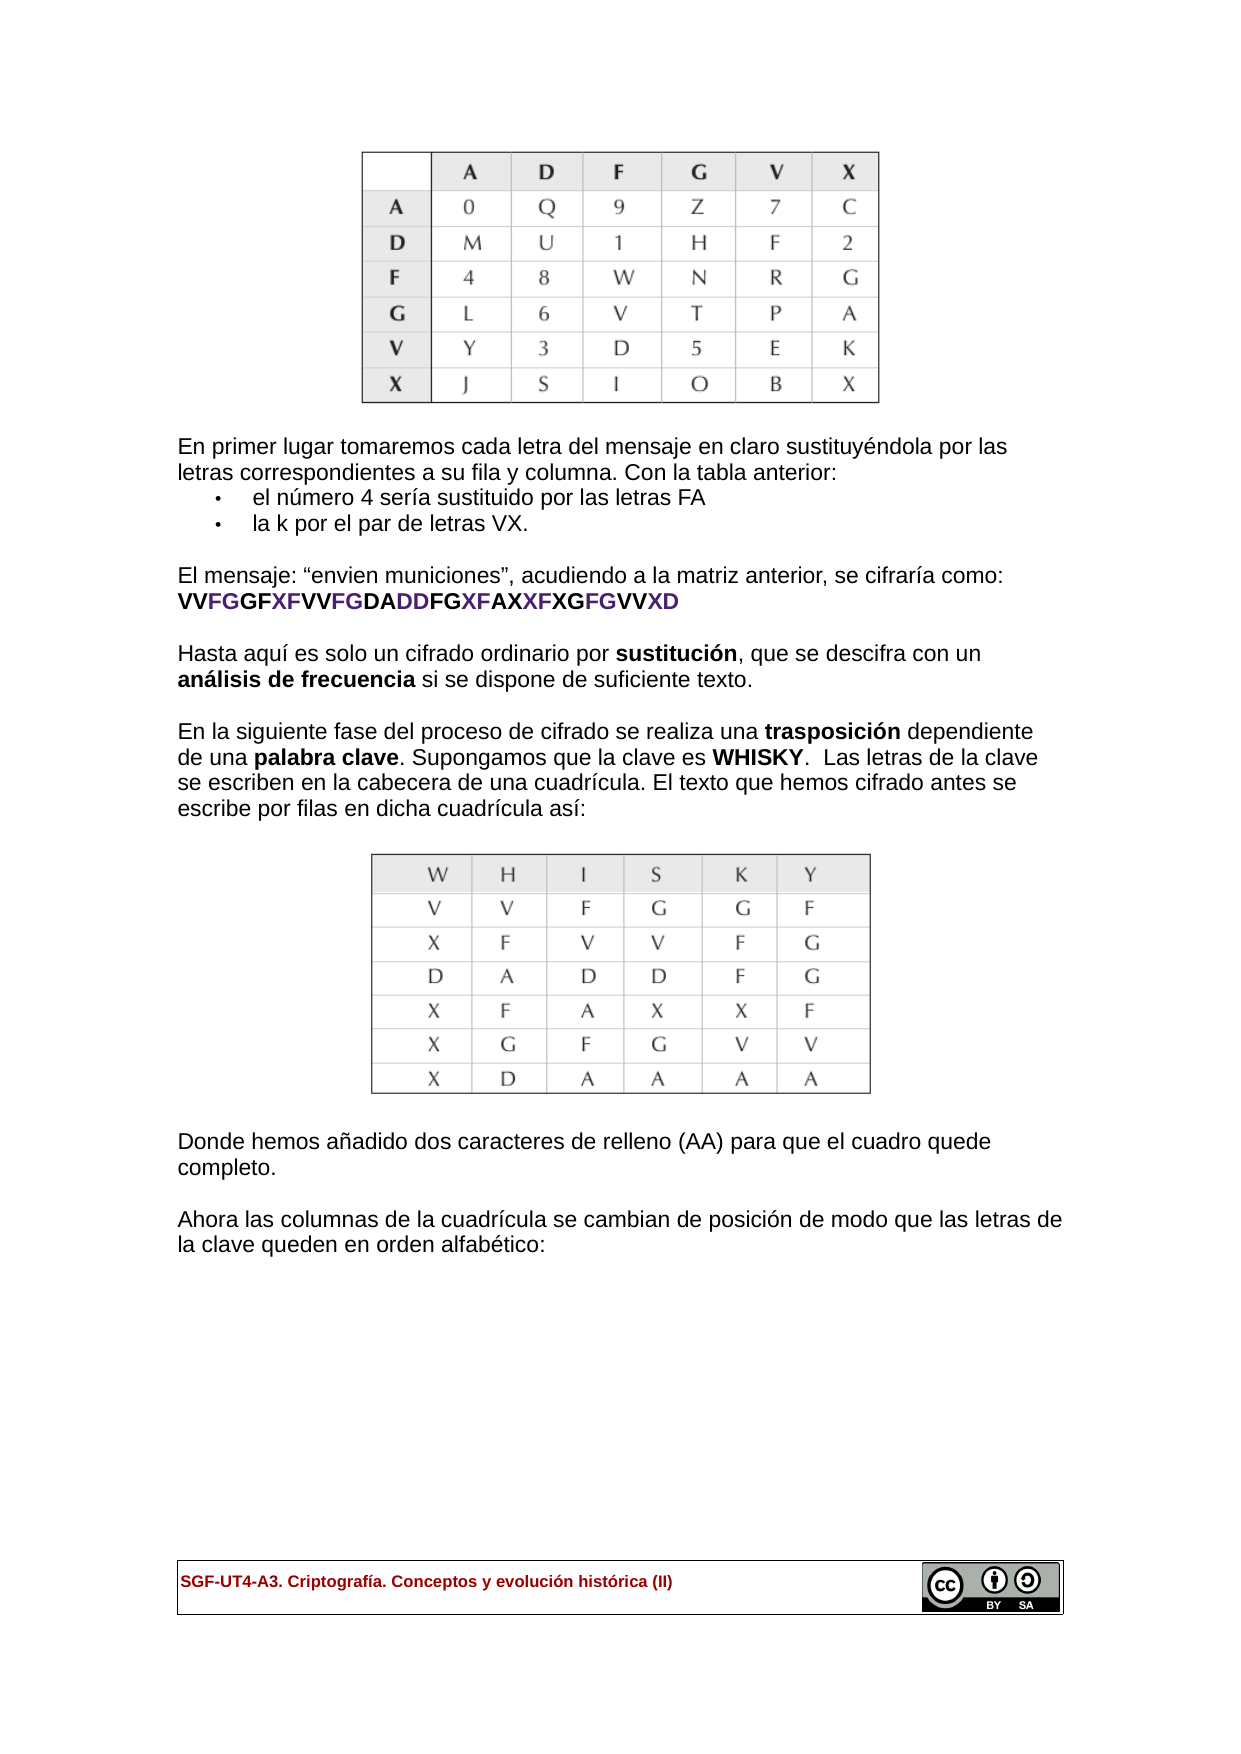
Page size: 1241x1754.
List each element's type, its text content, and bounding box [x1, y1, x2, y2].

text Ahora las columnas de la cuadrícula se cambian de posición de modo que las letras de la clave queden en orden alfabético: [177, 1207, 1063, 1258]
text Donde hemos añadido dos caracteres de relleno (AA) para que el cuadro quede completo. [177, 1129, 1063, 1180]
text El mensaje: “envien municiones”, acudiendo a la matriz anterior, se cifraría como: VVFGGFXFVVFGDADDFGXFAXXFXGFGVVXD [177, 563, 1063, 614]
text En primer lugar tomaremos cada letra del mensaje en claro sustituyéndola por las letras correspondientes a su fila y columna. Con la tabla anterior: [177, 434, 1063, 485]
text Hasta aquí es solo un cifrado ordinario por sustitución, que se descifra con un análisis de frecuencia si se dispone de suficiente texto. [177, 641, 1063, 692]
list la k por el par de letras VX. [215, 511, 1063, 536]
list el número 4 sería sustituido por las letras FA [215, 485, 1063, 511]
text En la siguiente fase del proceso de cifrado se realiza una trasposición dependiente de una palabra clave. Supongamos que la clave es WHISKY. Las letras de la clave se escriben en la cabecera de una cuadrícula. El texto que hemos cifrado antes se escribe por filas en dicha cuadrícula así: [177, 719, 1063, 821]
picture [357, 147, 883, 408]
picture [922, 1562, 1060, 1612]
picture [362, 848, 878, 1102]
